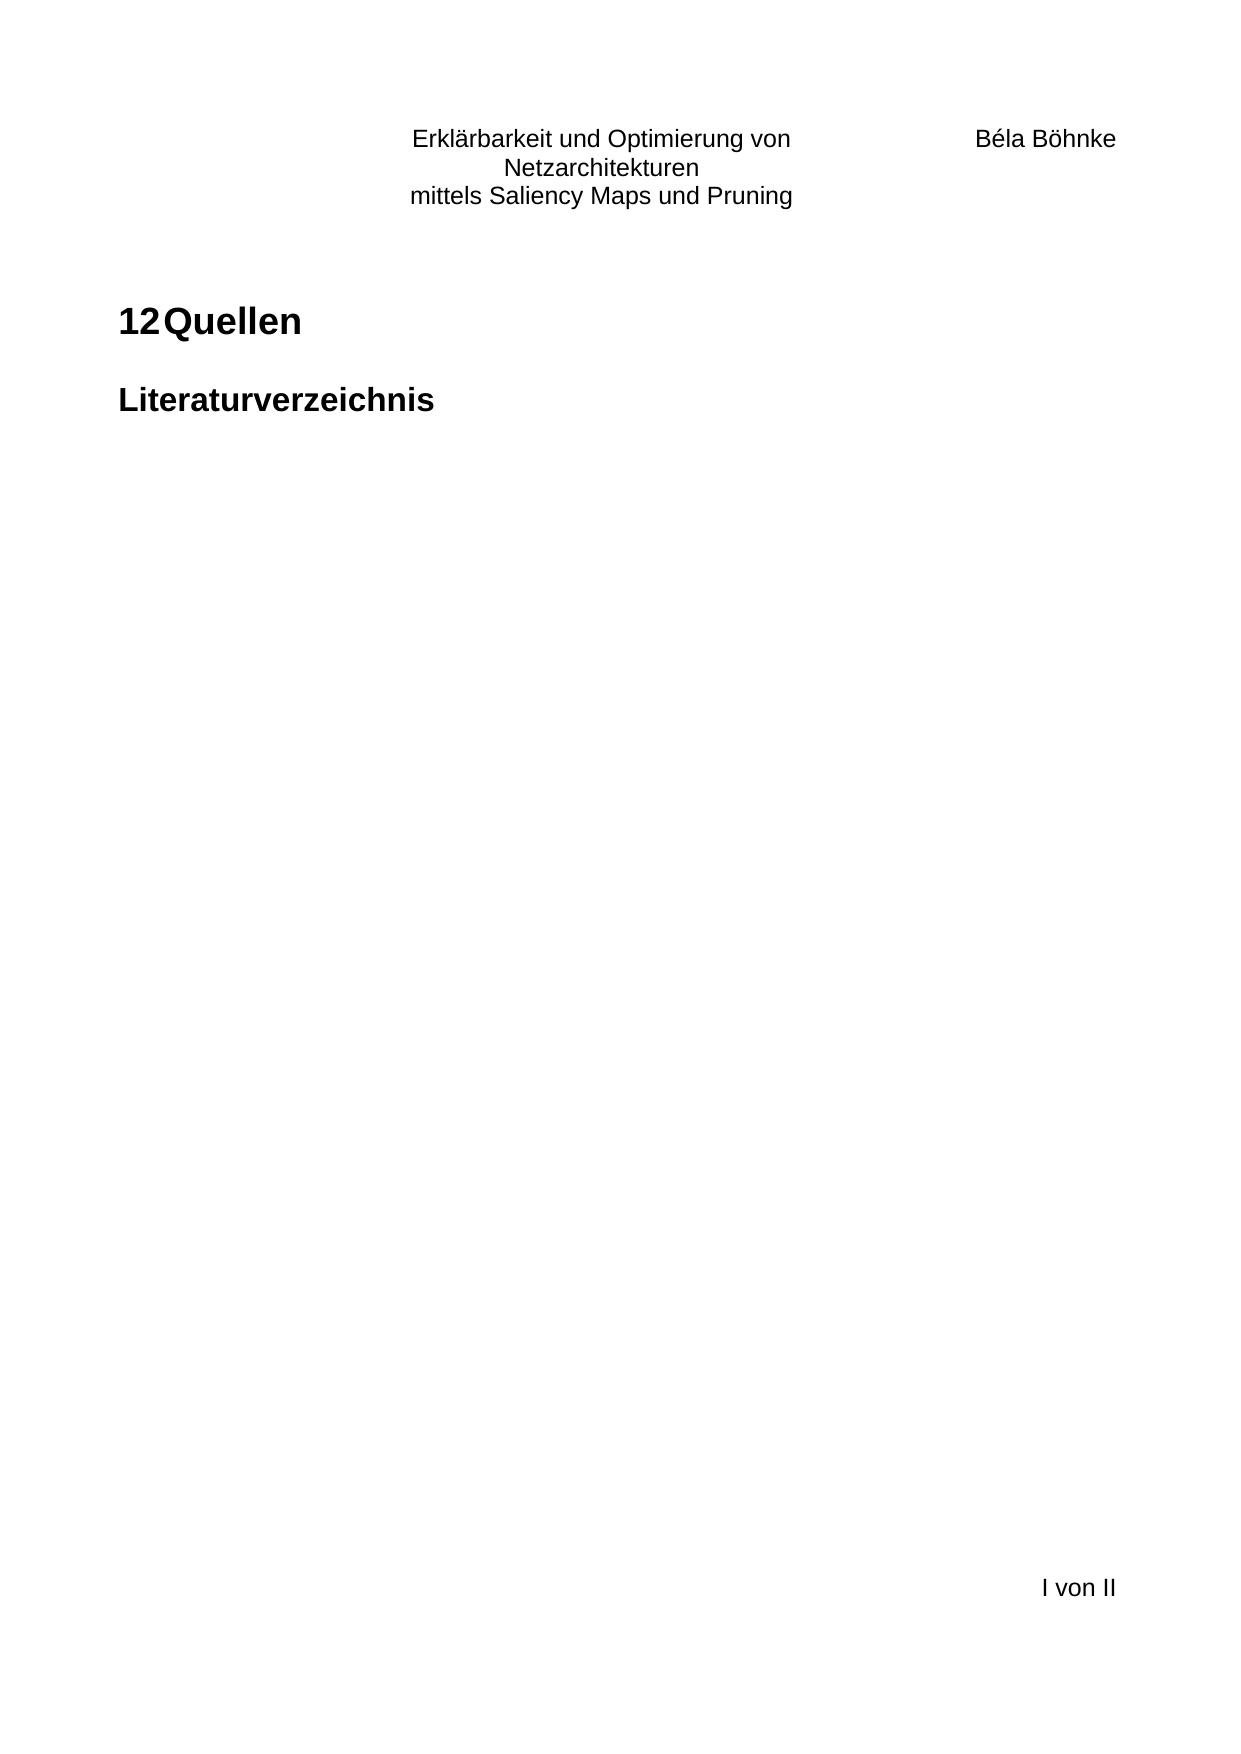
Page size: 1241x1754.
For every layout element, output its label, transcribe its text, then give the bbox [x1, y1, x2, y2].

subtitle Literaturverzeichnis [118, 380, 1122, 419]
subtitle Quellen [118, 299, 1122, 343]
